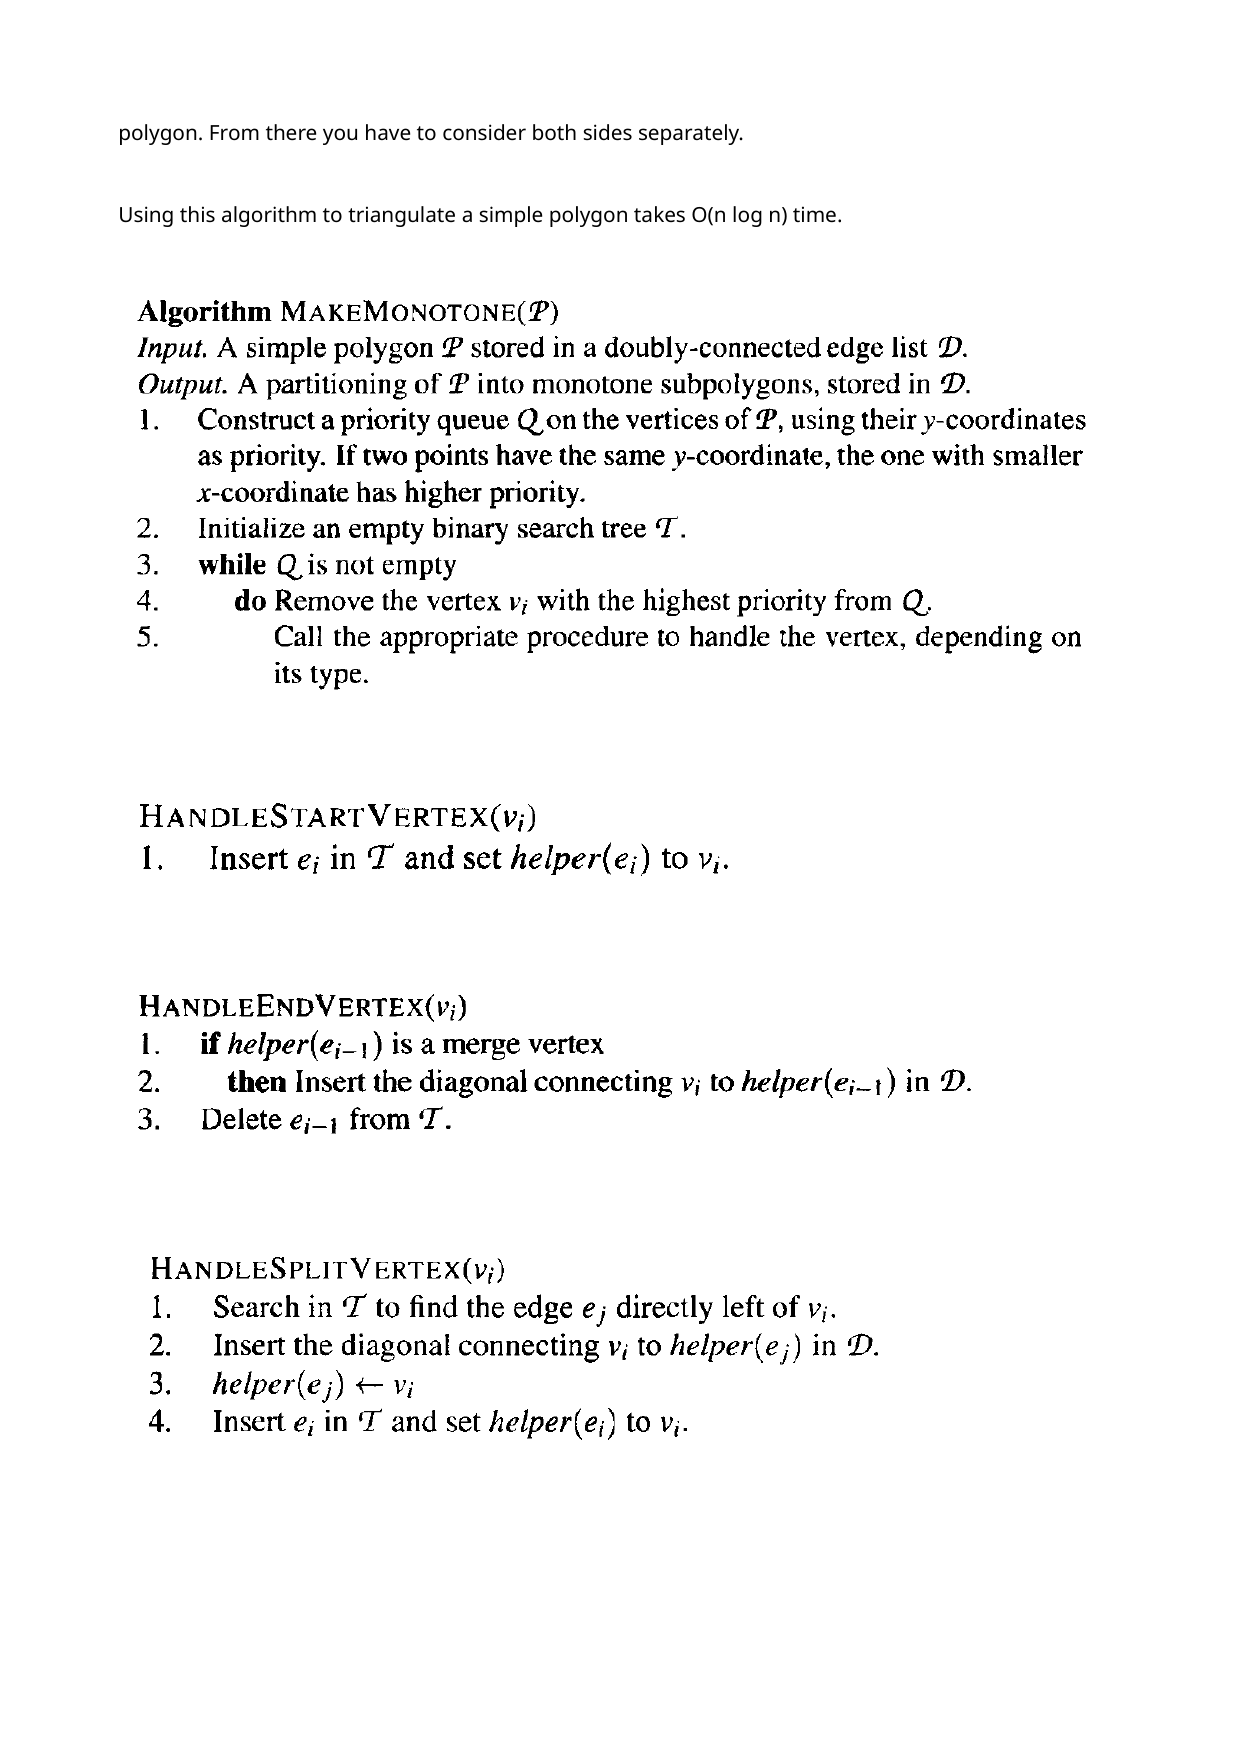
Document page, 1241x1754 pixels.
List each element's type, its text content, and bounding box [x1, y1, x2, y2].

picture [118, 289, 1123, 709]
text Using this algorithm to triangulate a simple polygon takes O(n log n) time. [118, 200, 1122, 228]
text polygon. From there you have to consider both sides separately. [118, 118, 1122, 147]
picture [132, 986, 1137, 1184]
picture [118, 1241, 1123, 1452]
picture [136, 790, 766, 898]
